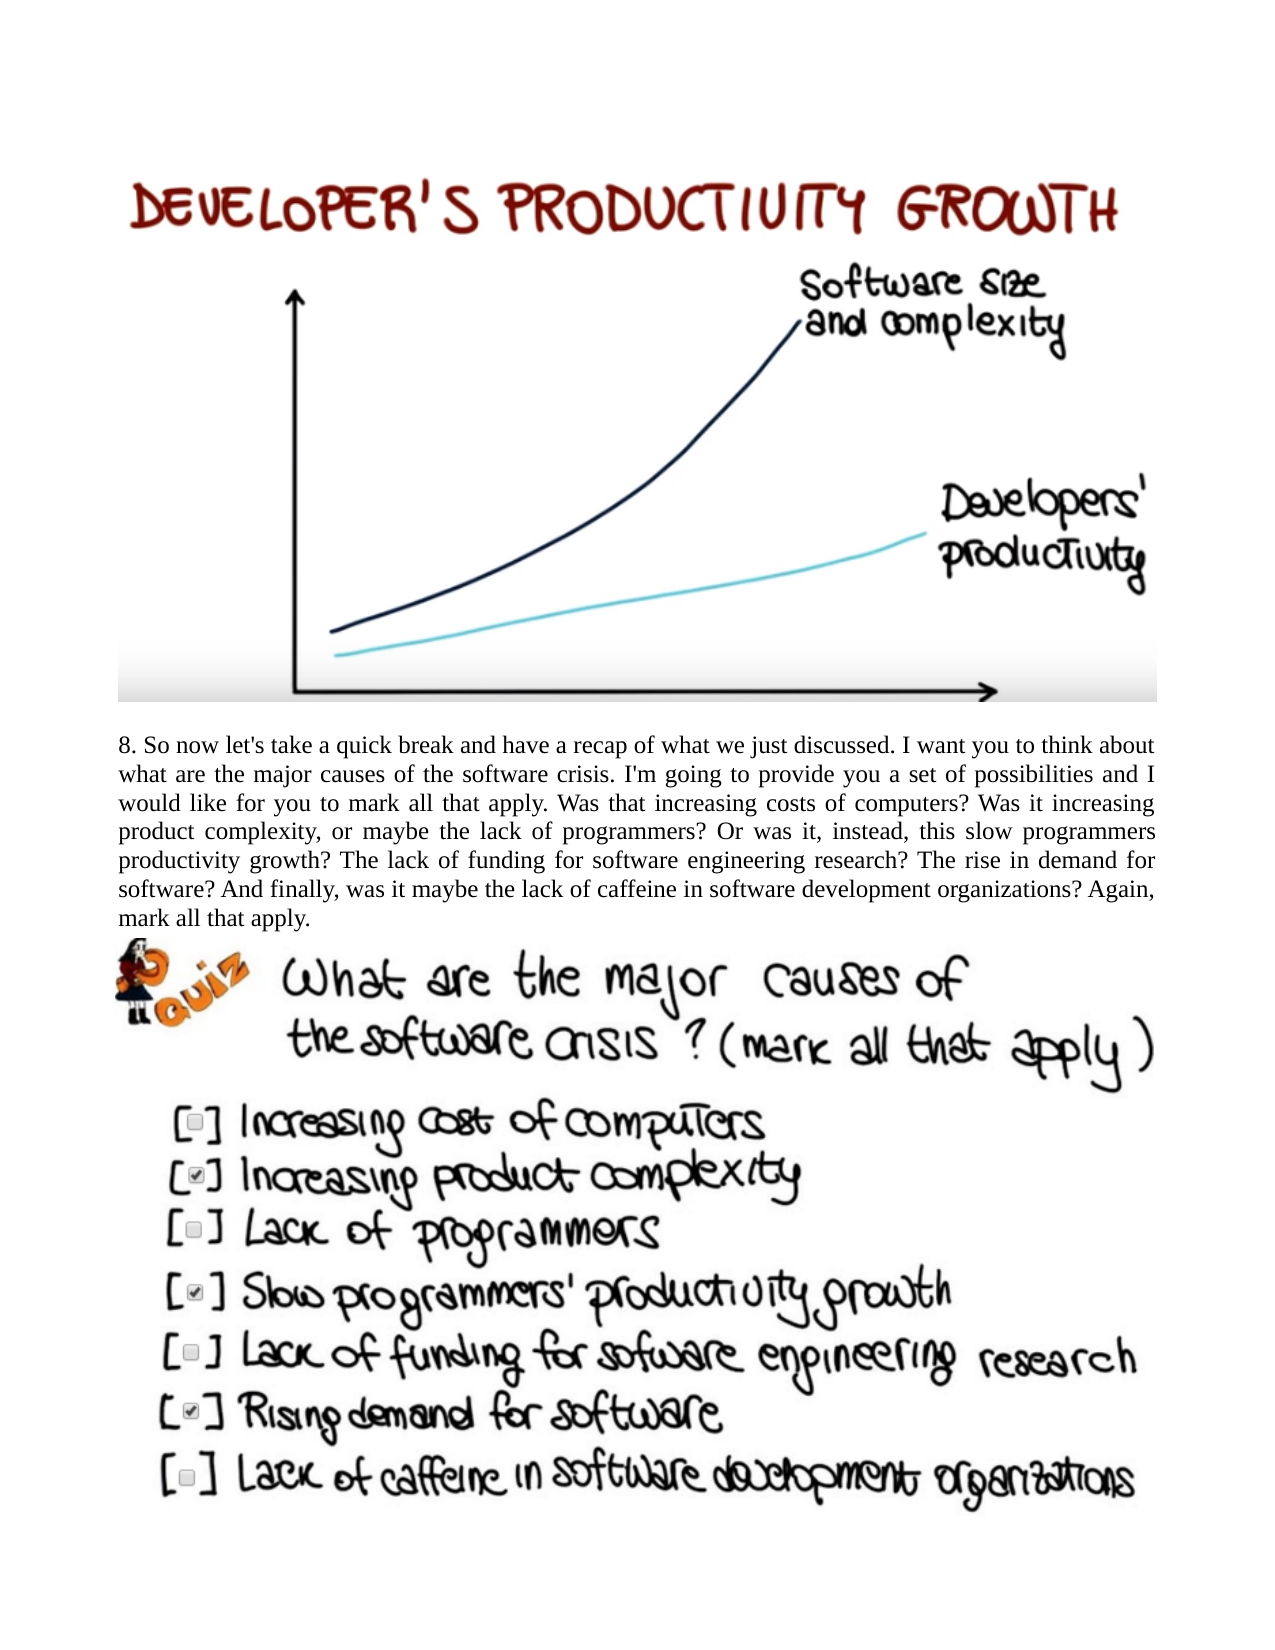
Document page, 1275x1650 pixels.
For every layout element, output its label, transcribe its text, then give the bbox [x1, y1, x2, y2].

picture [115, 938, 1154, 1516]
picture [118, 175, 1157, 702]
text 8. So now let's take a quick break and have a recap of what we just discussed. I want you to think about what are the major causes of the software crisis. I'm going to provide you a set of possibilities and I would like for you to mark all that apply. Was that increasing costs of computers? Was it increasing product complexity, or maybe the lack of programmers? Or was it, instead, this slow programmers productivity growth? The lack of funding for software engineering research? The rise in demand for software? And finally, was it maybe the lack of caffeine in software development organizations? Again, mark all that apply. [118, 730, 1157, 931]
